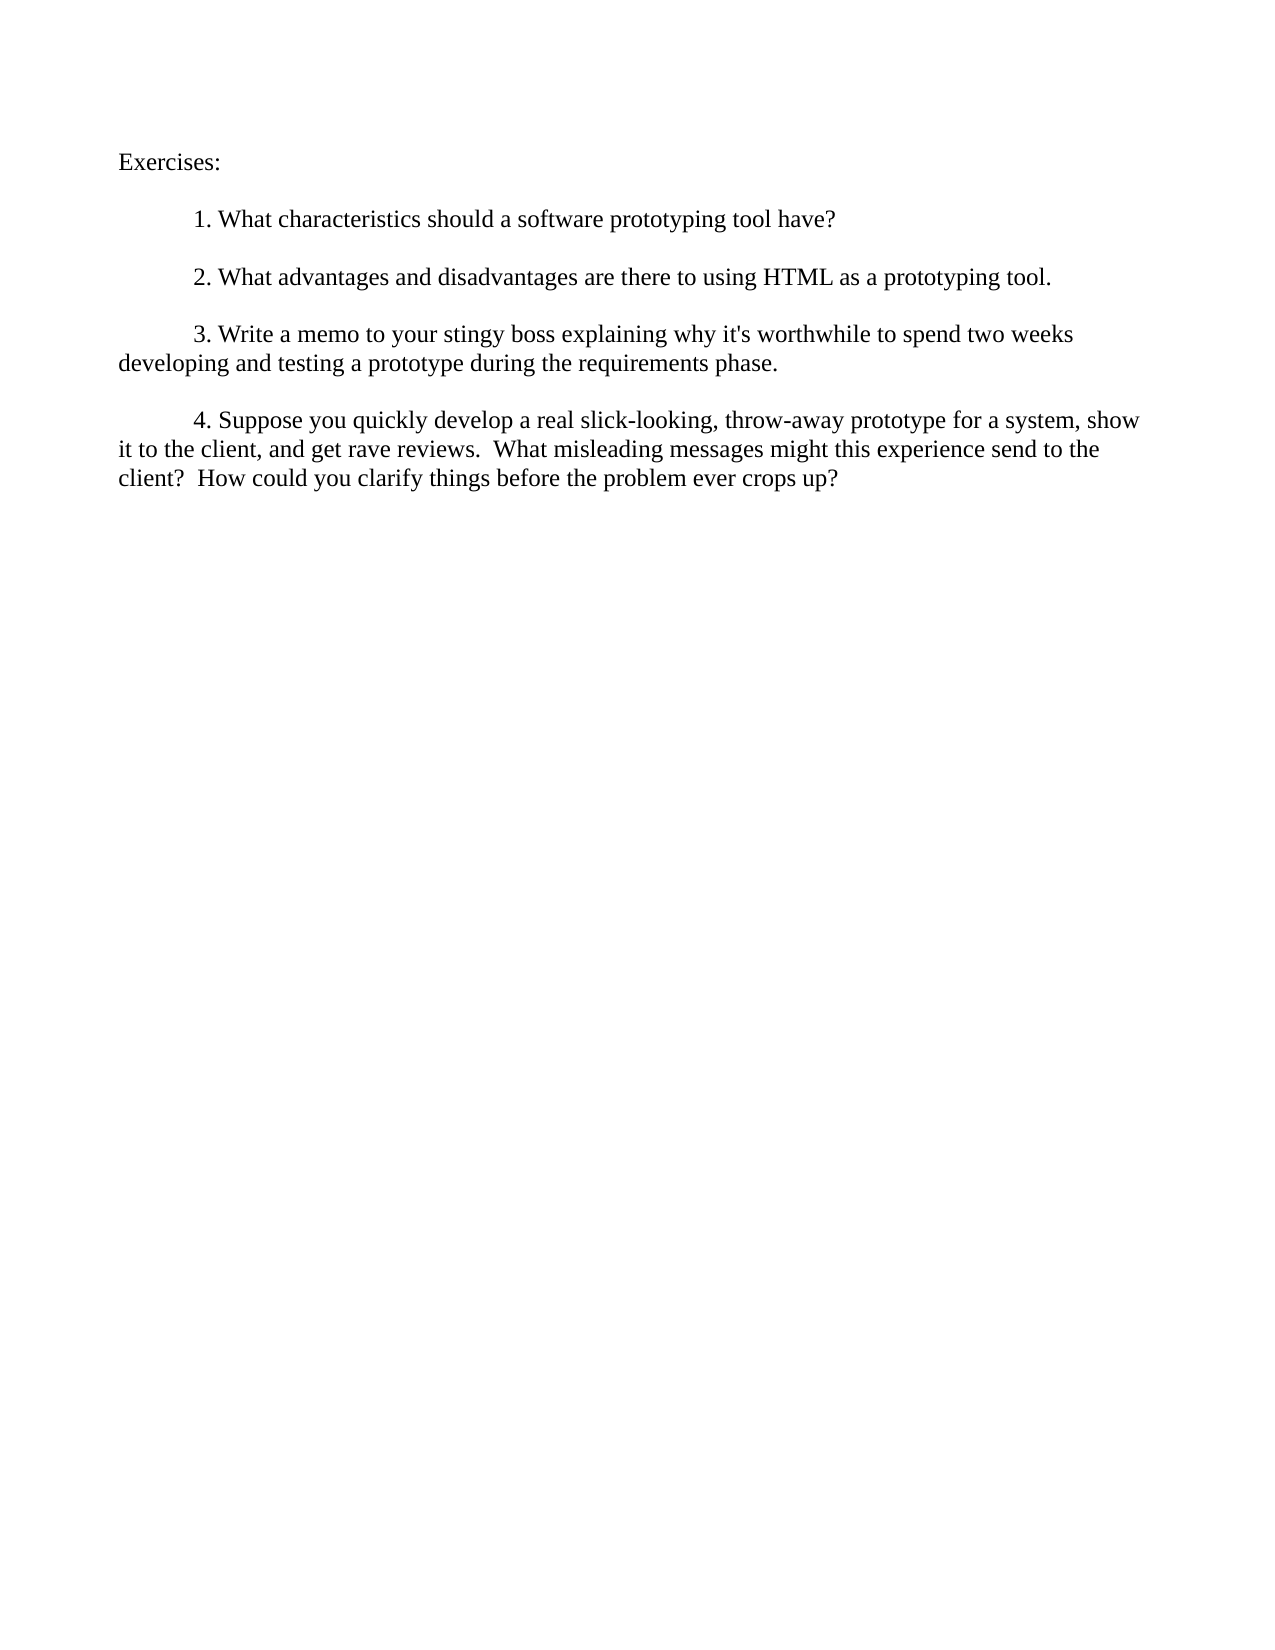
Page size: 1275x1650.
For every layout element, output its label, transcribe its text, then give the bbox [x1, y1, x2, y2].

text 4. Suppose you quickly develop a real slick-looking, throw-away prototype for a system, show it to the client, and get rave reviews. What misleading messages might this experience send to the client? How could you clarify things before the problem ever crops up? [118, 406, 1157, 492]
text 3. Write a memo to your stingy boss explaining why it's worthwhile to spend two weeks developing and testing a prototype during the requirements phase. [118, 319, 1157, 377]
text Exercises: [118, 147, 1157, 176]
text 2. What advantages and disadvantages are there to using HTML as a prototyping tool. [118, 262, 1157, 291]
text 1. What characteristics should a software prototyping tool have? [118, 204, 1157, 233]
